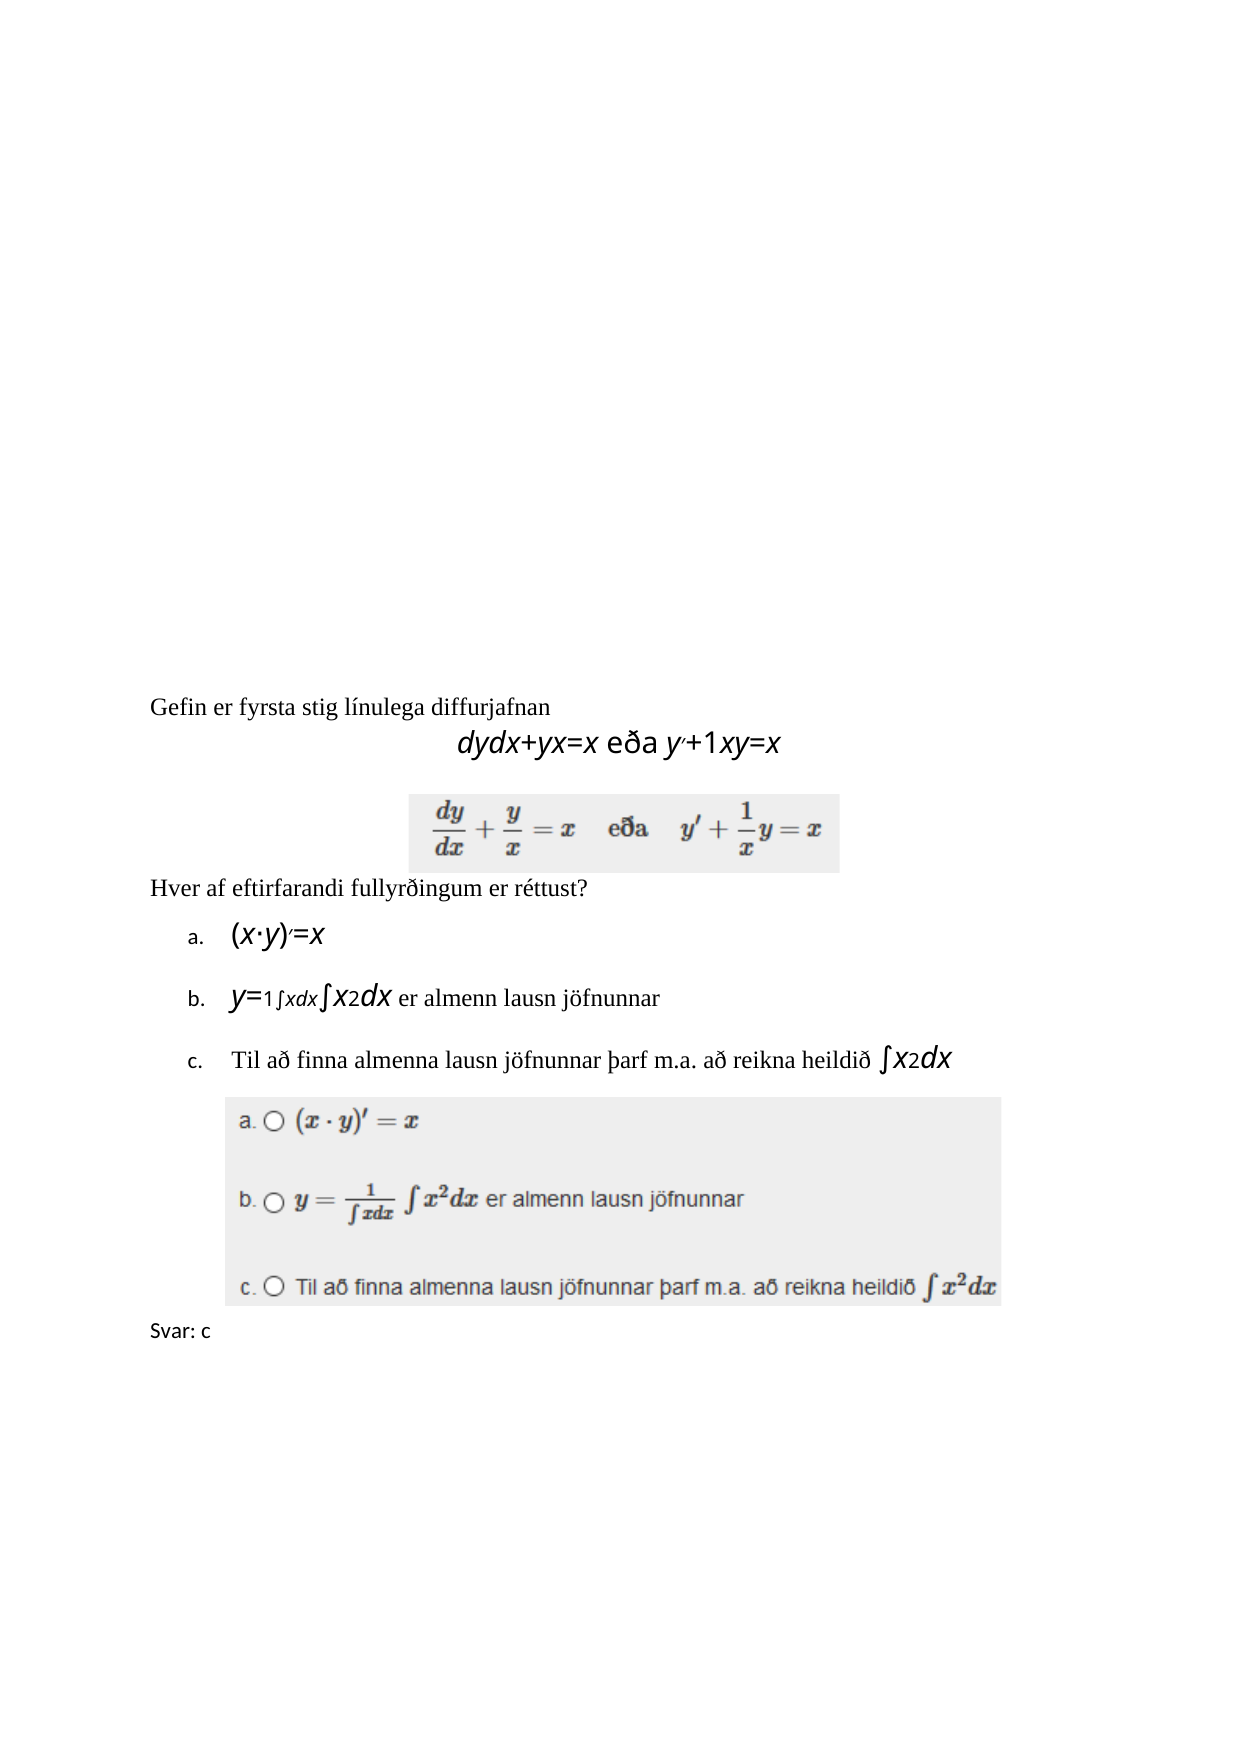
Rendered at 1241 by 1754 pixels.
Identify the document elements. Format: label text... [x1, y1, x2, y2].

text dydx+yx=x eða y′+1xy=x [150, 721, 1090, 762]
list y=1∫xdx∫x2dx er almenn lausn jöfnunnar [187, 974, 1090, 1015]
text Hver af eftirfarandi fullyrðingum er réttust? [150, 873, 1090, 902]
text Svar: c [150, 1316, 1090, 1344]
text Gefin er fyrsta stig línulega diffurjafnan [150, 692, 1090, 721]
list Til að finna almenna lausn jöfnunnar þarf m.a. að reikna heildið ∫x2dx [187, 1036, 1090, 1077]
list (x⋅y)′=x [187, 912, 1090, 953]
